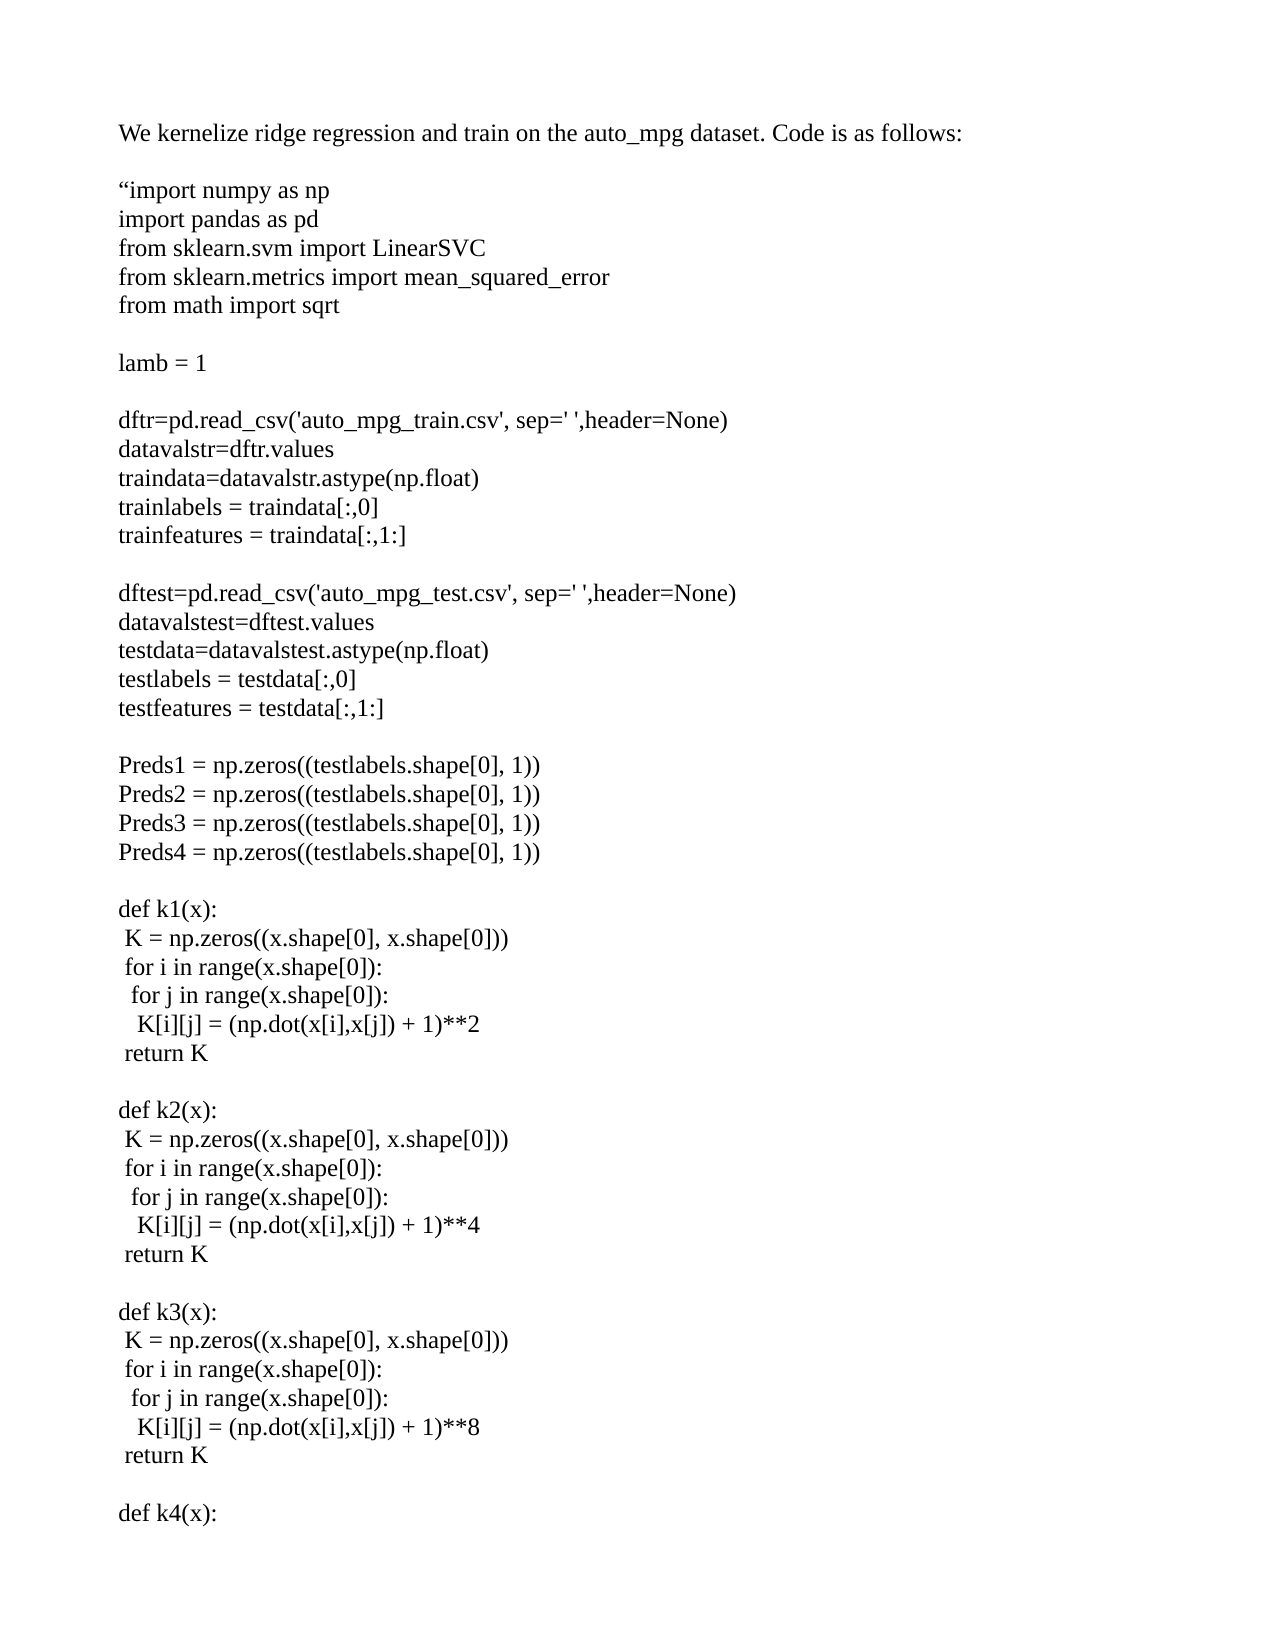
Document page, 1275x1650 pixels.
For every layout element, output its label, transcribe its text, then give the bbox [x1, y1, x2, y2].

text from sklearn.svm import LinearSVC [118, 233, 1157, 262]
text return K [118, 1038, 1157, 1067]
text K = np.zeros((x.shape[0], x.shape[0])) [118, 923, 1157, 952]
text from math import sqrt [118, 291, 1157, 319]
text def k4(x): [118, 1498, 1157, 1527]
text traindata=datavalstr.astype(np.float) [118, 463, 1157, 492]
text dftr=pd.read_csv('auto_mpg_train.csv', sep=' ',header=None) [118, 406, 1157, 434]
text “import numpy as np [118, 176, 1157, 204]
text K = np.zeros((x.shape[0], x.shape[0])) [118, 1326, 1157, 1354]
text for j in range(x.shape[0]): [118, 981, 1157, 1009]
text testdata=datavalstest.astype(np.float) [118, 636, 1157, 664]
text for i in range(x.shape[0]): [118, 1153, 1157, 1182]
text datavalstr=dftr.values [118, 434, 1157, 463]
text We kernelize ridge regression and train on the auto_mpg dataset. Code is as follows: [118, 118, 1157, 147]
text for j in range(x.shape[0]): [118, 1383, 1157, 1412]
text from sklearn.metrics import mean_squared_error [118, 262, 1157, 291]
text def k2(x): [118, 1096, 1157, 1124]
text for j in range(x.shape[0]): [118, 1182, 1157, 1211]
text testfeatures = testdata[:,1:] [118, 693, 1157, 722]
text Preds2 = np.zeros((testlabels.shape[0], 1)) [118, 779, 1157, 808]
text trainfeatures = traindata[:,1:] [118, 521, 1157, 549]
text K[i][j] = (np.dot(x[i],x[j]) + 1)**8 [118, 1412, 1157, 1441]
text K = np.zeros((x.shape[0], x.shape[0])) [118, 1124, 1157, 1153]
text import pandas as pd [118, 204, 1157, 233]
text lamb = 1 [118, 348, 1157, 377]
text trainlabels = traindata[:,0] [118, 492, 1157, 521]
text testlabels = testdata[:,0] [118, 664, 1157, 693]
text return K [118, 1441, 1157, 1469]
text datavalstest=dftest.values [118, 607, 1157, 636]
text for i in range(x.shape[0]): [118, 952, 1157, 981]
text def k3(x): [118, 1297, 1157, 1326]
text Preds4 = np.zeros((testlabels.shape[0], 1)) [118, 837, 1157, 866]
text K[i][j] = (np.dot(x[i],x[j]) + 1)**4 [118, 1211, 1157, 1239]
text return K [118, 1239, 1157, 1268]
text Preds3 = np.zeros((testlabels.shape[0], 1)) [118, 808, 1157, 837]
text K[i][j] = (np.dot(x[i],x[j]) + 1)**2 [118, 1009, 1157, 1038]
text Preds1 = np.zeros((testlabels.shape[0], 1)) [118, 751, 1157, 779]
text for i in range(x.shape[0]): [118, 1354, 1157, 1383]
text dftest=pd.read_csv('auto_mpg_test.csv', sep=' ',header=None) [118, 578, 1157, 607]
text def k1(x): [118, 894, 1157, 923]
